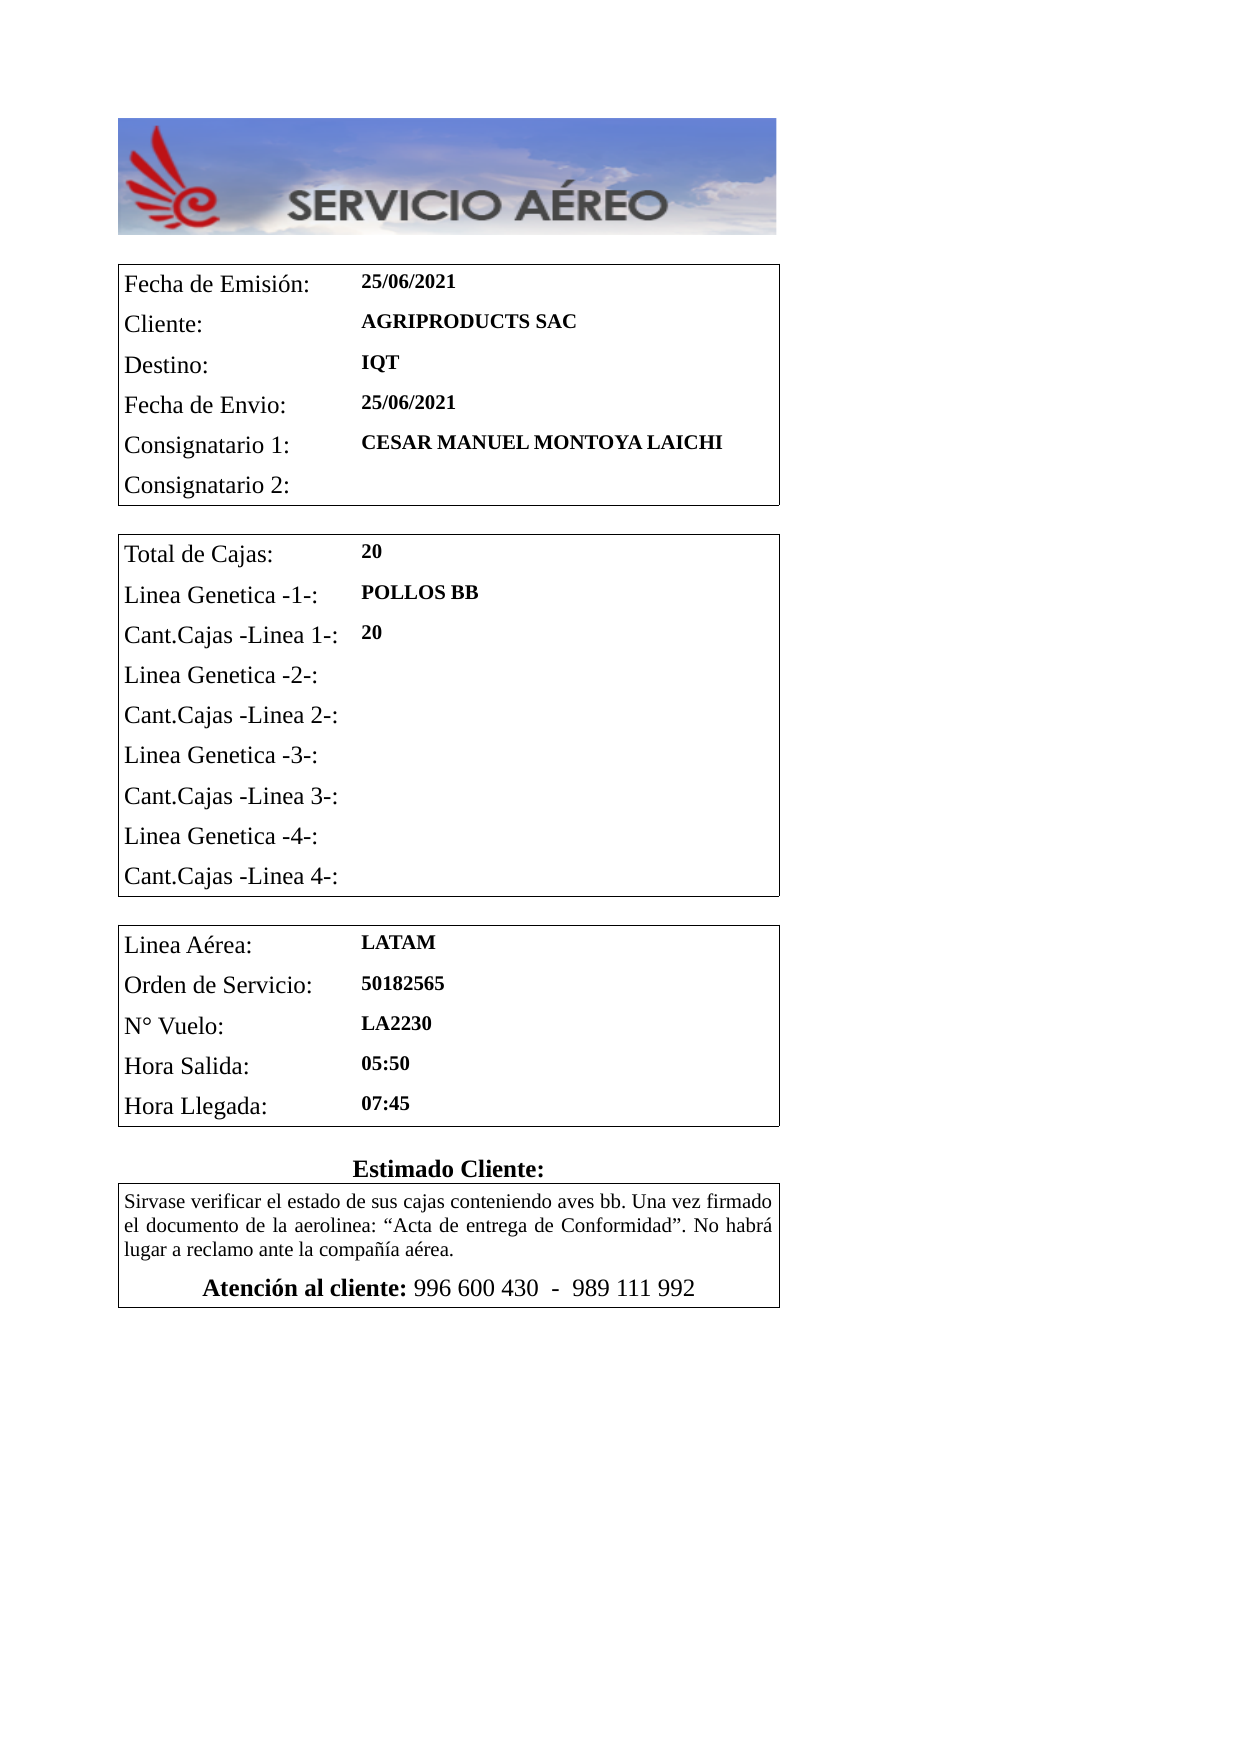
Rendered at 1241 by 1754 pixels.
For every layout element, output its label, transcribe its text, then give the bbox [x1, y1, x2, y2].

table_cell LATAM [356, 926, 779, 965]
table_cell Consignatario 2: [119, 465, 356, 505]
table_cell Cant.Cajas -Linea 3-: [119, 775, 356, 815]
table_header 25/06/2021 [356, 265, 779, 304]
table_cell 20 [356, 535, 779, 574]
table_cell Fecha de Envio: [119, 384, 356, 424]
table_cell LA2230 [356, 1005, 779, 1045]
table_cell Hora Llegada: [119, 1085, 356, 1126]
table_cell Consignatario 1: [119, 424, 356, 464]
table_cell [118, 897, 356, 924]
table_cell Total de Cajas: [119, 535, 356, 574]
table_cell Estimado Cliente: [118, 1127, 779, 1183]
table_cell [356, 465, 779, 505]
table_cell [356, 897, 779, 924]
table_cell Cliente: [119, 304, 356, 344]
table_cell Hora Salida: [119, 1045, 356, 1085]
table_cell 05:50 [356, 1045, 779, 1085]
table_cell 20 [356, 614, 779, 654]
table_cell [356, 735, 779, 775]
table_cell 25/06/2021 [356, 384, 779, 424]
table_cell Atención al cliente: 996 600 430 - 989 111 992 [119, 1267, 779, 1307]
table_cell Cant.Cajas -Linea 4-: [119, 855, 356, 896]
table_cell CESAR MANUEL MONTOYA LAICHI [356, 424, 779, 464]
table_cell Linea Aérea: [119, 926, 356, 965]
table_cell POLLOS BB [356, 574, 779, 614]
table_cell IQT [356, 344, 779, 384]
table_cell Cant.Cajas -Linea 1-: [119, 614, 356, 654]
table_cell [356, 855, 779, 896]
table_cell 07:45 [356, 1085, 779, 1126]
table_cell [356, 775, 779, 815]
table_cell [118, 506, 356, 534]
table_cell N° Vuelo: [119, 1005, 356, 1045]
table_header Fecha de Emisión: [119, 265, 356, 304]
picture [118, 118, 777, 235]
table_cell Sirvase verificar el estado de sus cajas conteniendo aves bb. Una vez firmado el documento de la aerolinea: “Acta de entrega de Conformidad”. No habrá lugar a reclamo ante la compañía aérea. [119, 1184, 779, 1267]
table_cell Destino: [119, 344, 356, 384]
table_cell AGRIPRODUCTS SAC [356, 304, 779, 344]
table_cell [356, 815, 779, 855]
table_cell [356, 654, 779, 694]
table_cell Orden de Servicio: [119, 965, 356, 1005]
table_cell 50182565 [356, 965, 779, 1005]
table_cell Linea Genetica -4-: [119, 815, 356, 855]
table_cell Linea Genetica -3-: [119, 735, 356, 775]
table_cell Cant.Cajas -Linea 2-: [119, 695, 356, 735]
table_cell Linea Genetica -1-: [119, 574, 356, 614]
table_cell [356, 506, 779, 534]
table_cell Linea Genetica -2-: [119, 654, 356, 694]
table_cell [356, 695, 779, 735]
